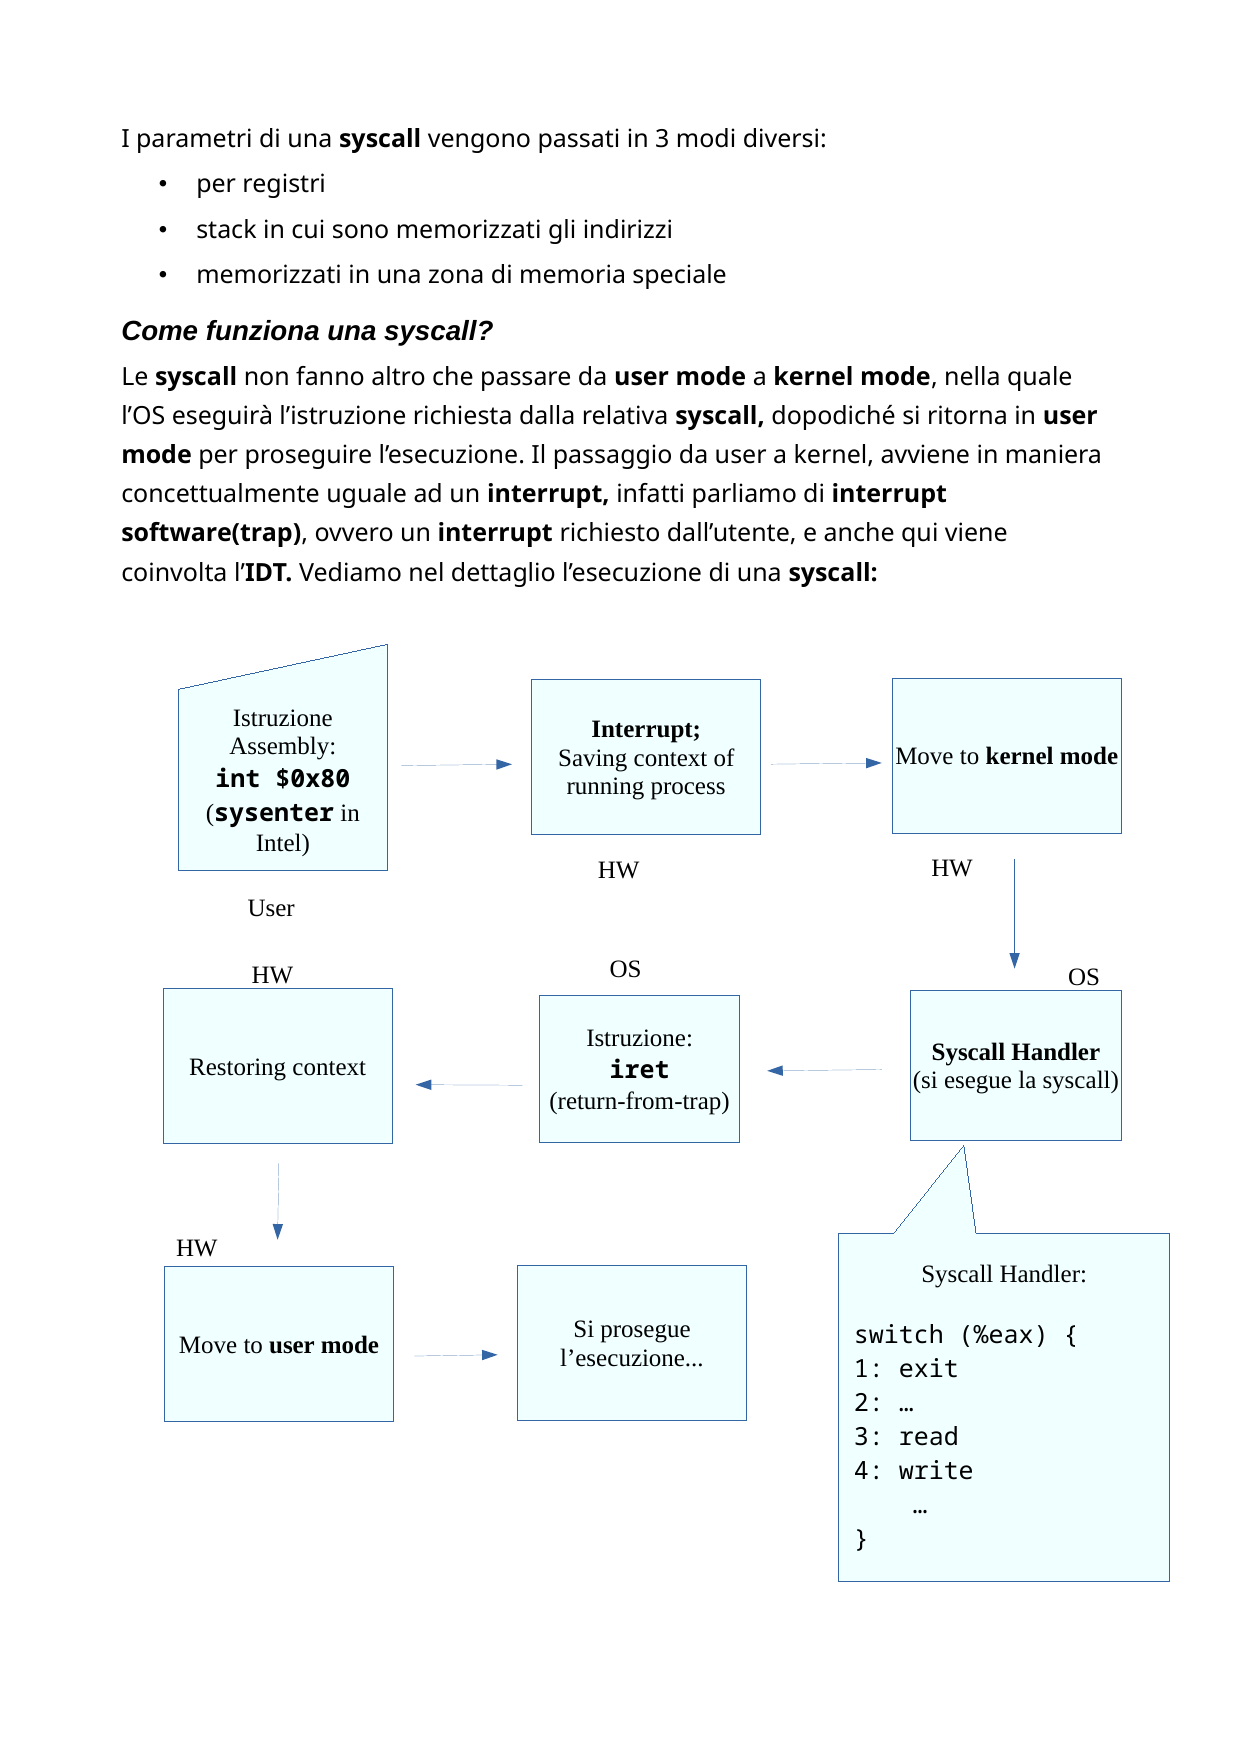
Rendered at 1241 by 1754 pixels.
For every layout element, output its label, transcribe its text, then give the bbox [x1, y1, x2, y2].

list memorizzati in una zona di memoria speciale [158, 256, 1119, 290]
list per registri [158, 166, 1119, 200]
subtitle Come funziona una syscall? [121, 314, 1119, 346]
text Le syscall non fanno altro che passare da user mode a kernel mode, nella quale l’OS eseguirà l’istruzione richiesta dalla relativa syscall, dopodiché si ritorna in user mode per proseguire l’esecuzione. Il passaggio da user a kernel, avviene in maniera concettualmente uguale ad un interrupt, infatti parliamo di interrupt software(trap), ovvero un interrupt richiesto dall’utente, e anche qui viene coinvolta l’IDT. Vediamo nel dettaglio l’esecuzione di una syscall: [121, 358, 1119, 588]
list stack in cui sono memorizzati gli indirizzi [158, 211, 1119, 245]
text I parametri di una syscall vengono passati in 3 modi diversi: [121, 121, 1119, 155]
